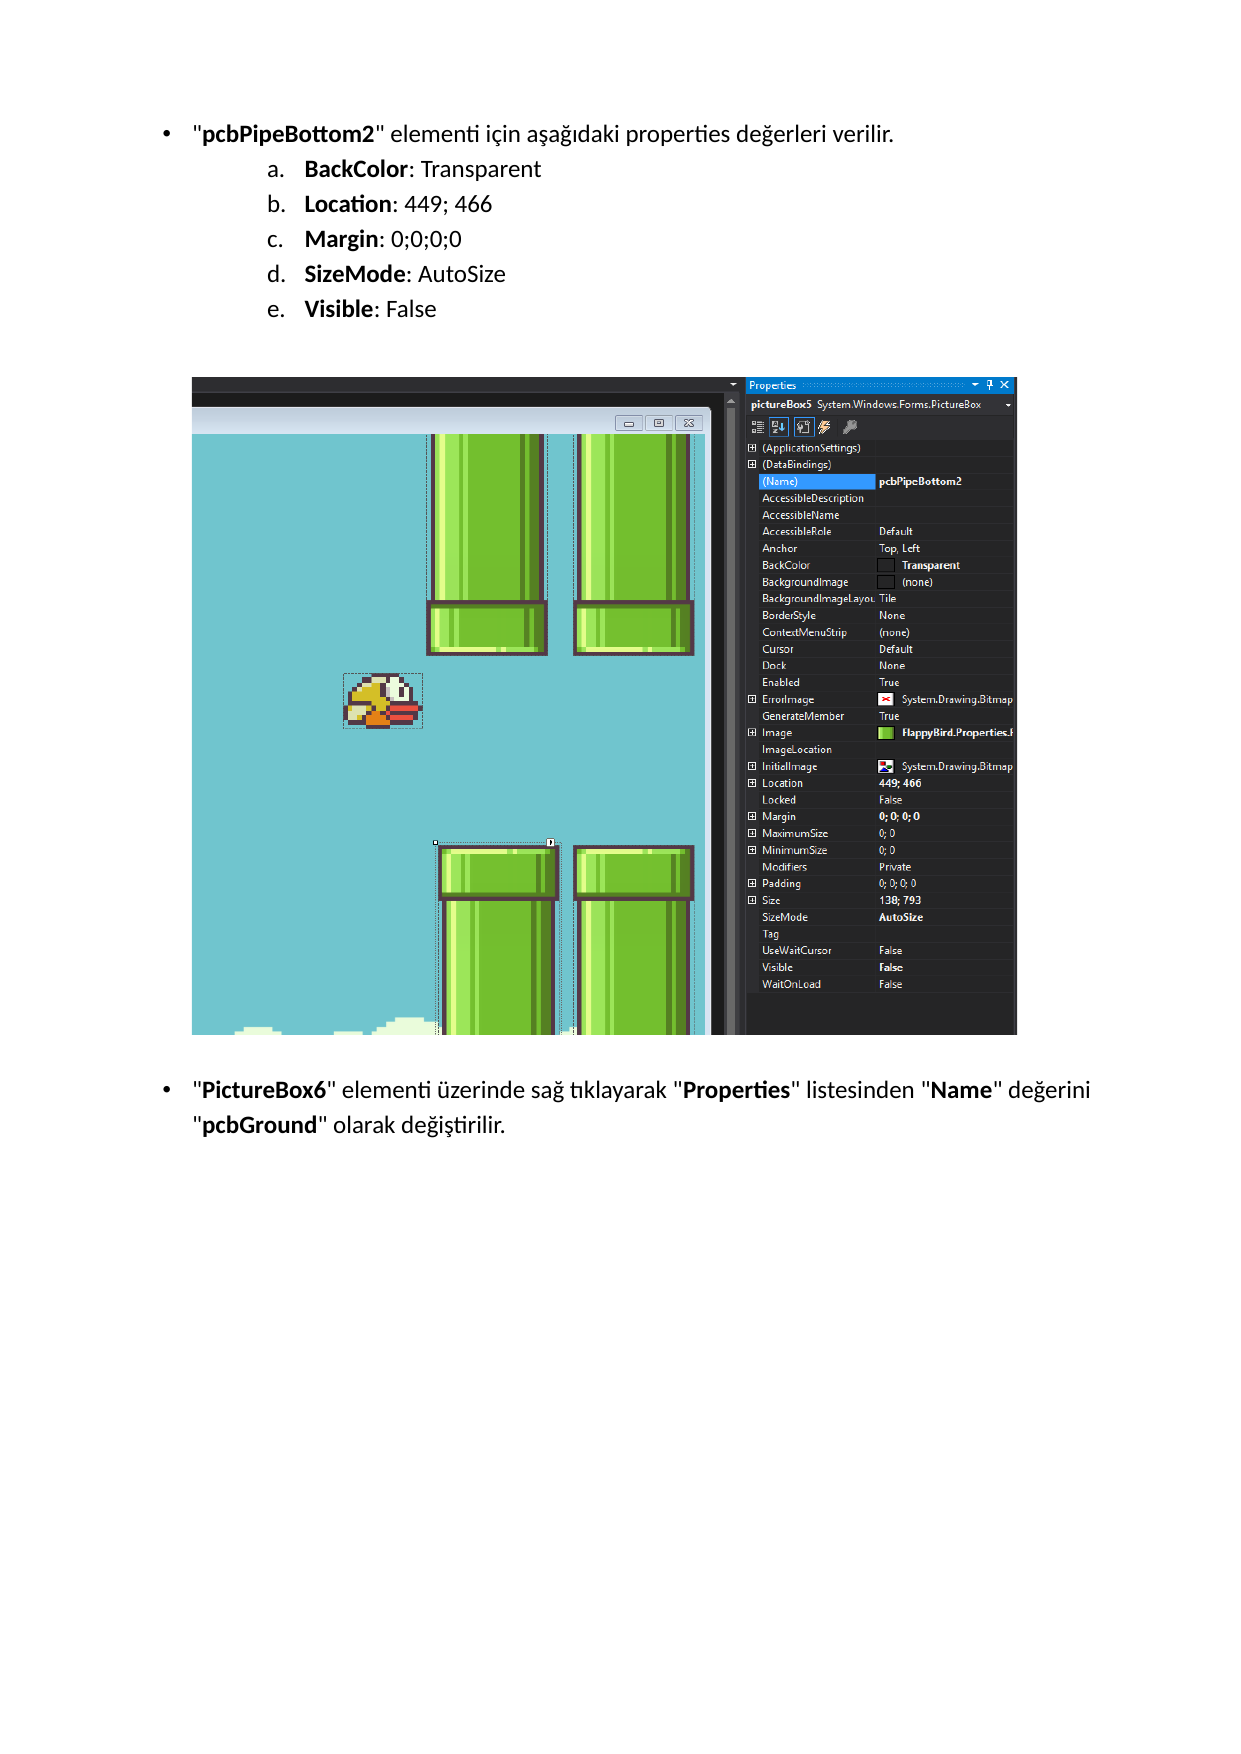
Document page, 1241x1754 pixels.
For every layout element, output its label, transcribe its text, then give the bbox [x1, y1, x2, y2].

list Location: 449; 466 [267, 188, 1122, 219]
list BackColor: Transparent [267, 153, 1122, 184]
list "pcbPipeBottom2" elementi için aşağıdaki properties değerleri verilir. [162, 118, 1122, 149]
list Visible: False [267, 293, 1122, 324]
picture [191, 377, 1018, 1035]
list "PictureBox6" elementi üzerinde sağ tıklayarak "Properties" listesinden "Name" değerini "pcbGround" olarak değiştirilir. [162, 1074, 1122, 1140]
list SizeMode: AutoSize [267, 258, 1122, 289]
list Margin: 0;0;0;0 [267, 223, 1122, 254]
